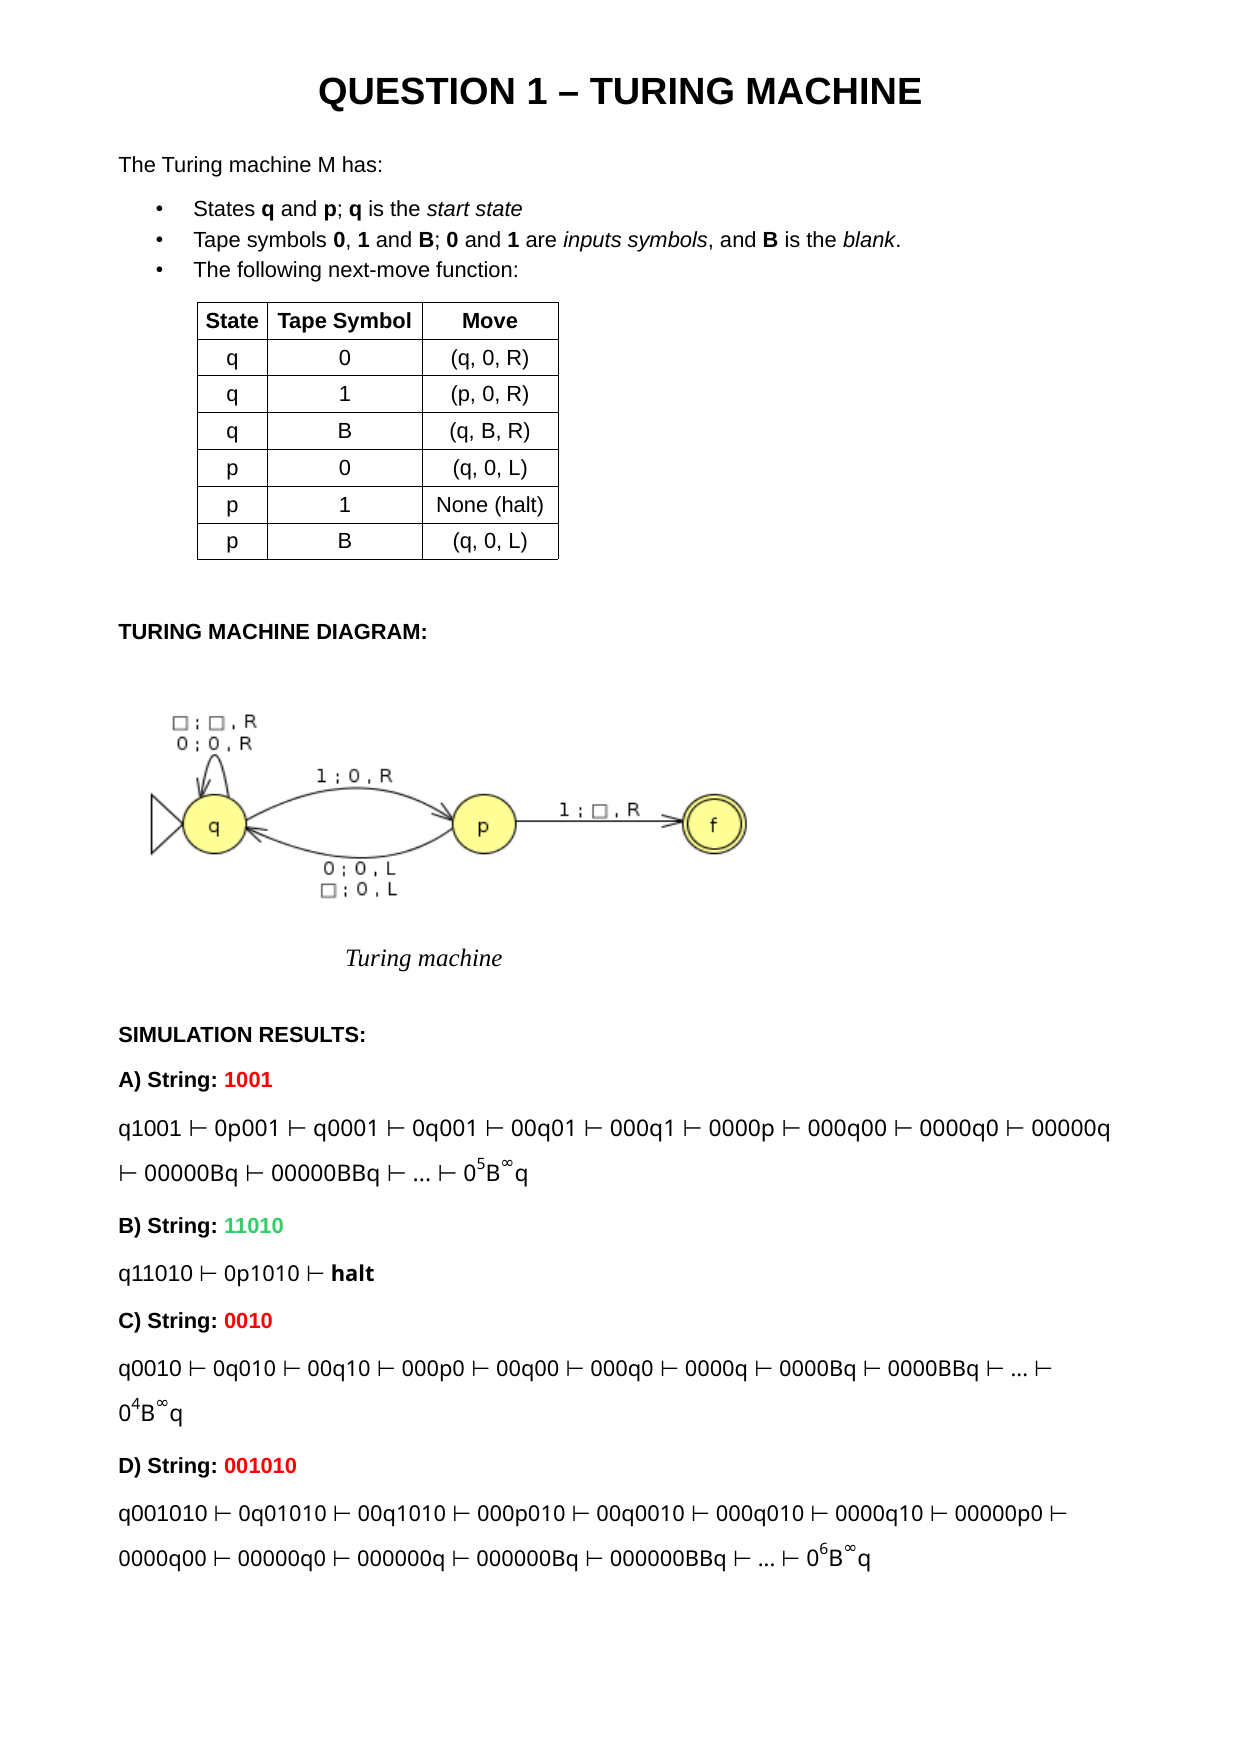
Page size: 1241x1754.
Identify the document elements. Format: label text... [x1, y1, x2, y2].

table_cell p [198, 487, 267, 522]
table_cell (p, 0, R) [423, 376, 558, 412]
table_cell (q, 0, L) [423, 450, 558, 486]
text TURING MACHINE DIAGRAM: [118, 619, 1122, 644]
text q001010 ⊢ 0q01010 ⊢ 00q1010 ⊢ 000p010 ⊢ 00q0010 ⊢ 000q010 ⊢ 0000q10 ⊢ 00000p0 ⊢ 0000q00 ⊢ 00000q0 ⊢ 000000q ⊢ 000000Bq ⊢ 000000BBq ⊢ ... ⊢ 06B∞q [118, 1497, 1122, 1575]
table_cell (q, 0, L) [423, 524, 558, 559]
list The following next-move function: [156, 257, 1122, 282]
table_cell B [268, 413, 422, 449]
text [118, 678, 731, 687]
table_cell None (halt) [423, 487, 558, 522]
table_cell q [198, 376, 267, 412]
text q0010 ⊢ 0q010 ⊢ 00q10 ⊢ 000p0 ⊢ 00q00 ⊢ 000q0 ⊢ 0000q ⊢ 0000Bq ⊢ 0000BBq ⊢ ... ⊢ 04B∞q [118, 1353, 1122, 1430]
text The Turing machine M has: [118, 152, 1122, 177]
text SIMULATION RESULTS: [118, 1022, 1122, 1047]
table_cell 0 [268, 340, 422, 375]
table_cell p [198, 450, 267, 486]
table_header Tape Symbol [268, 303, 422, 338]
table_header State [198, 303, 267, 338]
table_cell (q, B, R) [423, 413, 558, 449]
picture [118, 687, 777, 944]
table_cell 1 [268, 376, 422, 412]
table_cell q [198, 413, 267, 449]
table_cell (q, 0, R) [423, 340, 558, 375]
table_header Move [423, 303, 558, 338]
text C) String: 0010 [118, 1308, 1122, 1333]
text [118, 666, 731, 678]
table_cell B [268, 524, 422, 559]
table_cell p [198, 524, 267, 559]
text D) String: 001010 [118, 1453, 1122, 1478]
text q1001 ⊢ 0p001 ⊢ q0001 ⊢ 0q001 ⊢ 00q01 ⊢ 000q1 ⊢ 0000p ⊢ 000q00 ⊢ 0000q0 ⊢ 00000q ⊢ 00000Bq ⊢ 00000BBq ⊢ ... ⊢ 05B∞q [118, 1112, 1122, 1190]
list States q and p; q is the start state [156, 196, 1122, 222]
text A) String: 1001 [118, 1067, 1122, 1092]
text Turing machine [118, 944, 731, 972]
text B) String: 11010 [118, 1213, 1122, 1238]
text q11010 ⊢ 0p1010 ⊢ halt [118, 1258, 1122, 1287]
table_cell 1 [268, 487, 422, 522]
table_cell 0 [268, 450, 422, 486]
table_cell q [198, 340, 267, 375]
list Tape symbols 0, 1 and B; 0 and 1 are inputs symbols, and B is the blank. [156, 227, 1122, 252]
